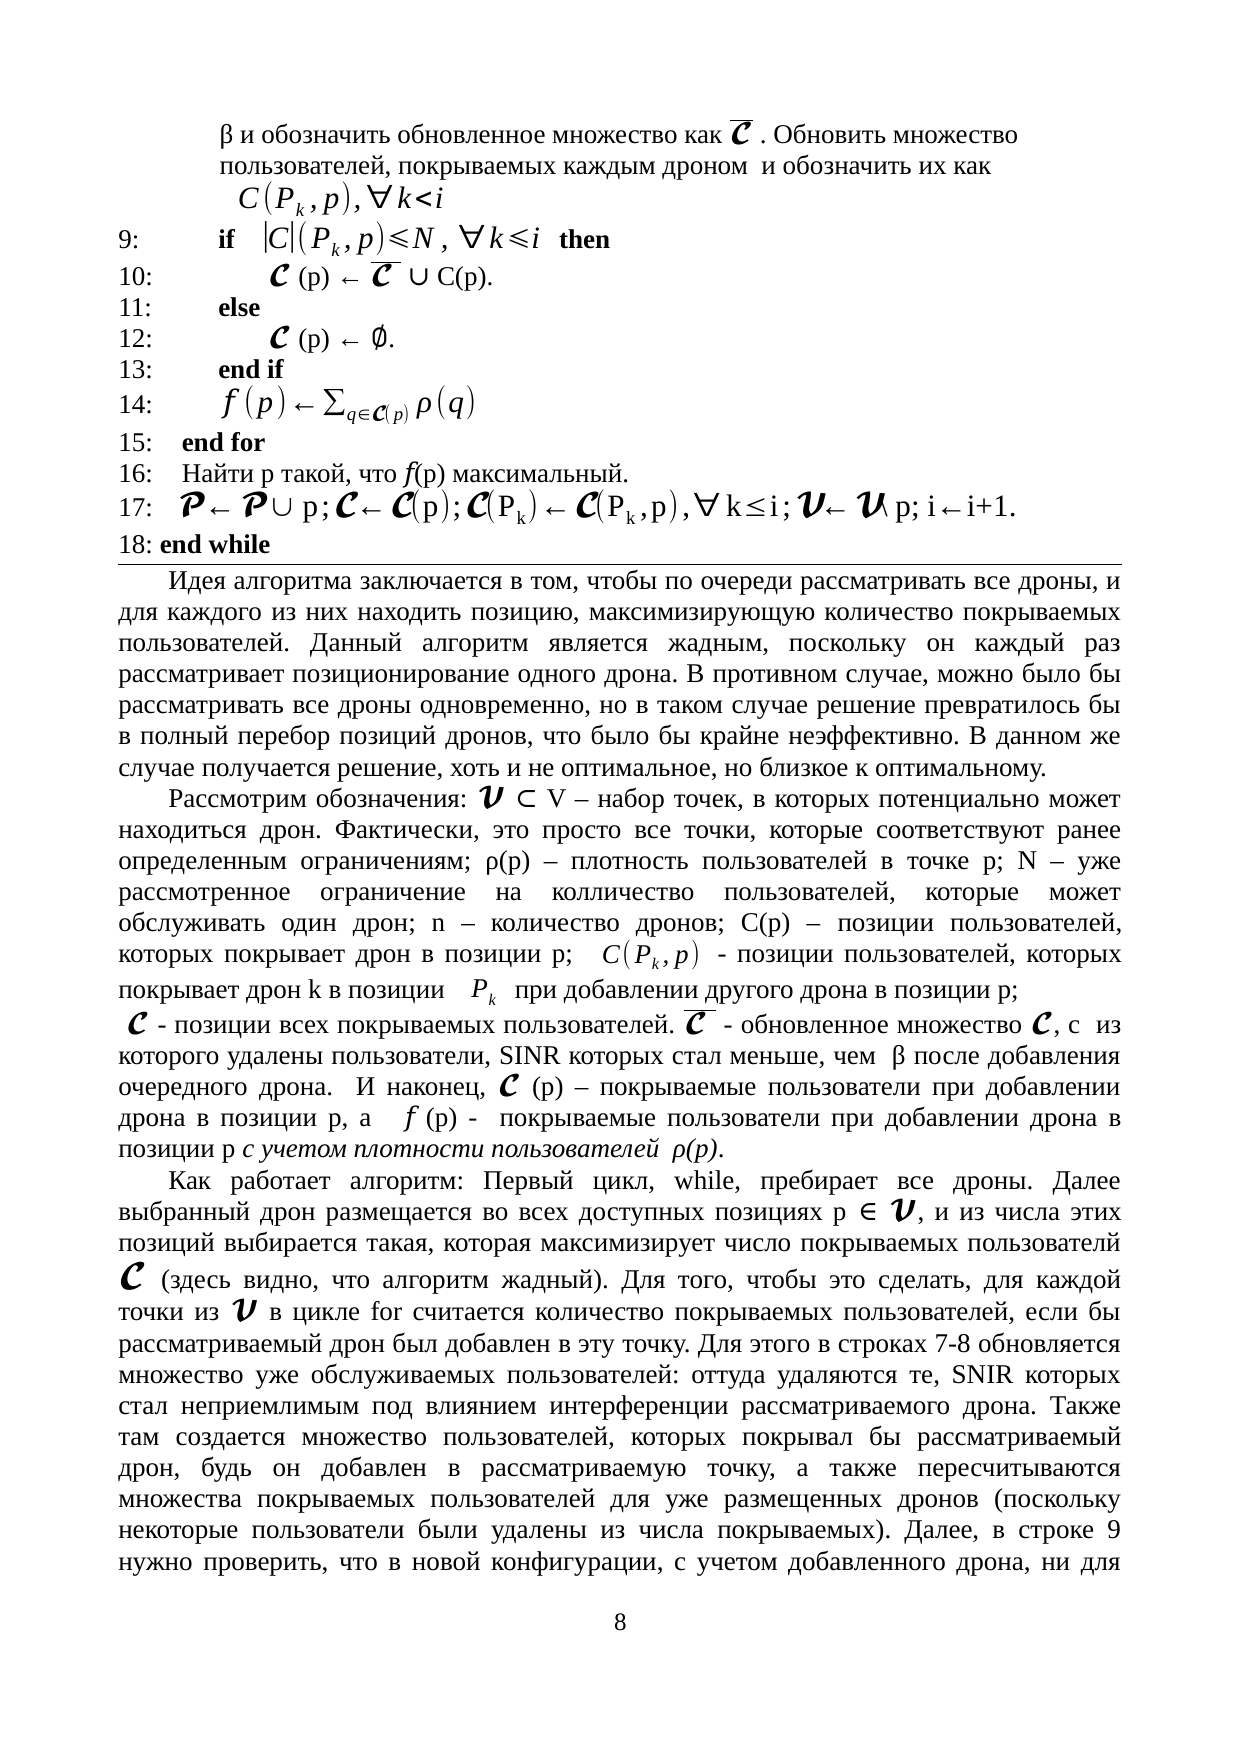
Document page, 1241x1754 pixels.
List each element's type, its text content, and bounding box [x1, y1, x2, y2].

text Как работает алгоритм: Первый цикл, while, пребирает все дроны. Далее выбранный дрон размещается во всех доступных позициях p ∈ 𝓥, и из числа этих позиций выбирается такая, которая максимизирует число покрываемых пользователй 𝓒 (здесь видно, что алгоритм жадный). Для того, чтобы это сделать, для каждой точки из 𝓥 в цикле for считается количество покрываемых пользователей, если бы рассматриваемый дрон был добавлен в эту точку. Для этого в строках 7-8 обновляется множество уже обслуживаемых пользователей: оттуда удаляются те, SNIR которых стал неприемлимым под влиянием интерференции рассматриваемого дрона. Также там создается множество пользователей, которых покрывал бы рассматриваемый дрон, будь он добавлен в рассматриваемую точку, а также пересчитываются множества покрываемых пользователей для уже размещенных дронов (поскольку некоторые пользователи были удалены из числа покрываемых). Далее, в строке 9 нужно проверить, что в новой конфигурации, с учетом добавленного дрона, ни для [118, 1164, 1122, 1576]
text 12: 𝓒 (p) ← ∅. [118, 322, 1122, 353]
text Идея алгоритма заключается в том, чтобы по очереди рассматривать все дроны, и для каждого из них находить позицию, максимизирующую количество покрываемых пользователей. Данный алгоритм является жадным, поскольку он каждый раз рассматривает позиционирование одного дрона. В противном случае, можно было бы рассматривать все дроны одновременно, но в таком случае решение превратилось бы в полный перебор позиций дронов, что было бы крайне неэффективно. В данном же случае получается решение, хоть и не оптимальное, но близкое к оптимальному. [118, 565, 1122, 782]
text 15: end for [118, 426, 1122, 457]
text пользователей, покрываемых каждым дроном и обозначить их как [118, 149, 1122, 180]
text 17: [118, 488, 1122, 528]
text 9: if then [118, 220, 1122, 260]
text 18: end while [118, 528, 1122, 564]
text 13: end if [118, 353, 1122, 384]
text 10: 𝓒 (p) ← 𝓒 ∪ C(p). [118, 260, 1122, 291]
text 𝓒 - позиции всех покрываемых пользователей. 𝓒 - обновленное множество 𝓒, с из которого удалены пользователи, SINR которых стал меньше, чем β после добавления очередного дрона. И наконец, 𝓒 (p) – покрываемые пользователи при добавлении дрона в позиции p, а 𝑓 (p) - покрываемые пользователи при добавлении дрона в позиции p c учетом плотности пользователей ρ(p). [118, 1008, 1122, 1164]
text β и обозначить обновленное множество как 𝓒 . Обновить множество [118, 118, 1122, 149]
text 14: [118, 384, 1122, 426]
text Рассмотрим обозначения: 𝓥 ⊂ V – набор точек, в которых потенциально может находиться дрон. Фактически, это просто все точки, которые соответствуют ранее определенным ограничениям; ρ(p) – плотность пользователей в точке p; N – уже рассмотренное ограничение на колличество пользователей, которые может обслуживать один дрон; n – количество дронов; C(p) – позиции пользователей, которых покрывает дрон в позиции p; - позиции пользователей, которых покрывает дрон k в позиции при добавлении другого дрона в позиции p; [118, 782, 1122, 1008]
text 11: else [118, 291, 1122, 322]
text 16: Найти p такой, что 𝑓(p) максимальный. [118, 457, 1122, 488]
